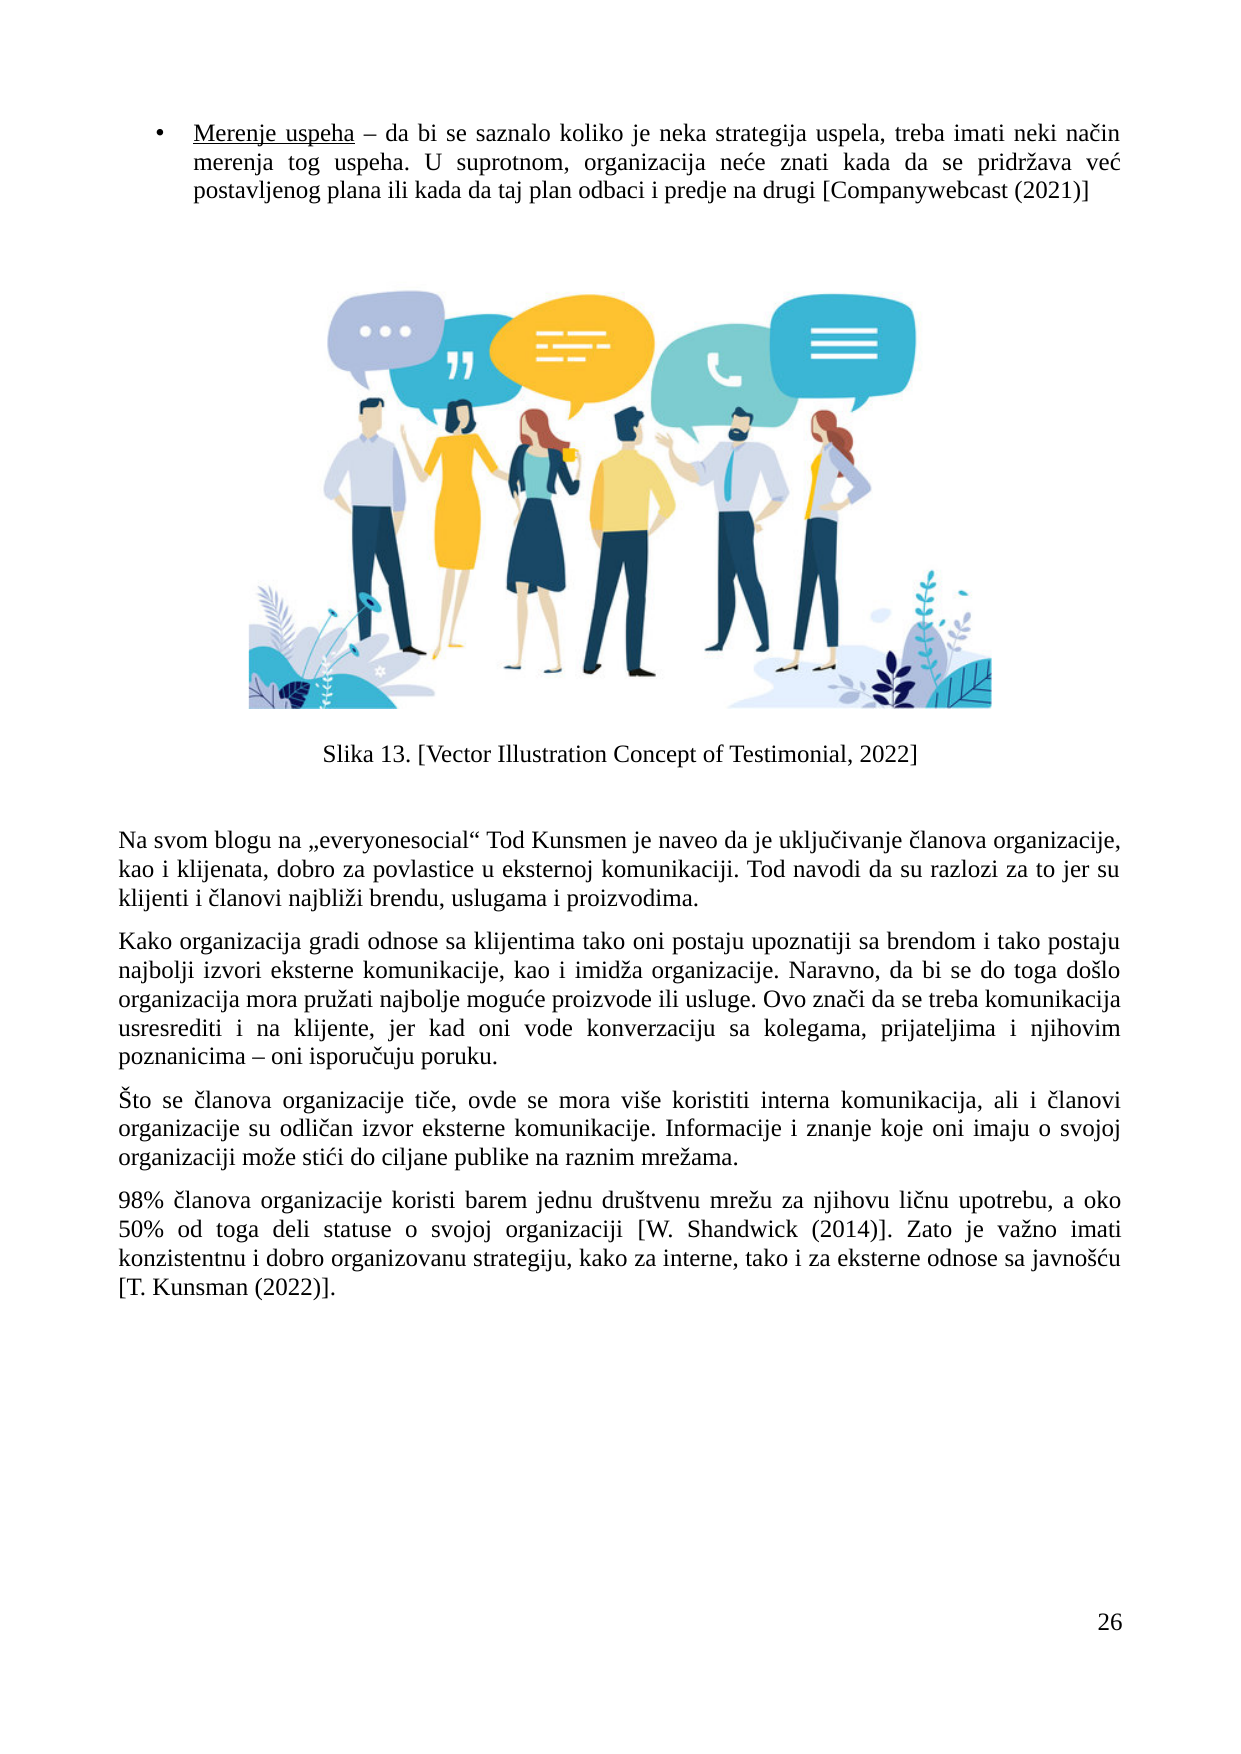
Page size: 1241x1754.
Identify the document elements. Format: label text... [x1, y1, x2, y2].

text Slika 13. [Vector Illustration Concept of Testimonial, 2022] [118, 739, 1122, 768]
list Merenje uspeha – da bi se saznalo koliko je neka strategija uspela, treba imati neki način merenja tog uspeha. U suprotnom, organizacija neće znati kada da se pridržava već postavljenog plana ili kada da taj plan odbaci i predje na drugi [Companywebcast (2021)] [156, 118, 1122, 204]
text Na svom blogu na „everyonesocial“ Tod Kunsmen je naveo da je uključivanje članova organizacije, kao i klijenata, dobro za povlastice u eksternoj komunikaciji. Tod navodi da su razlozi za to jer su klijenti i članovi najbliži brendu, uslugama i proizvodima. [118, 826, 1122, 912]
text Kako organizacija gradi odnose sa klijentima tako oni postaju upoznatiji sa brendom i tako postaju najbolji izvori eksterne komunikacije, kao i imidža organizacije. Naravno, da bi se do toga došlo organizacija mora pružati najbolje moguće proizvode ili usluge. Ovo znači da se treba komunikacija usresrediti i na klijente, jer kad oni vode konverzaciju sa kolegama, prijateljima i njihovim poznanicima – oni isporučuju poruku. [118, 926, 1122, 1070]
text 98% članova organizacije koristi barem jednu društvenu mrežu za njihovu ličnu upotrebu, a oko 50% od toga deli statuse o svojoj organizaciji [W. Shandwick (2014)]. Zato je važno imati konzistentnu i dobro organizovanu strategiju, kako za interne, tako i za eksterne odnose sa javnošću [T. Kunsman (2022)]. [118, 1186, 1122, 1301]
text Što se članova organizacije tiče, ovde se mora više koristiti interna komunikacija, ali i članovi organizacije su odličan izvor eksterne komunikacije. Informacije i znanje koje oni imaju o svojoj organizaciji može stići do ciljane publike na raznim mrežama. [118, 1085, 1122, 1171]
picture [248, 262, 992, 709]
